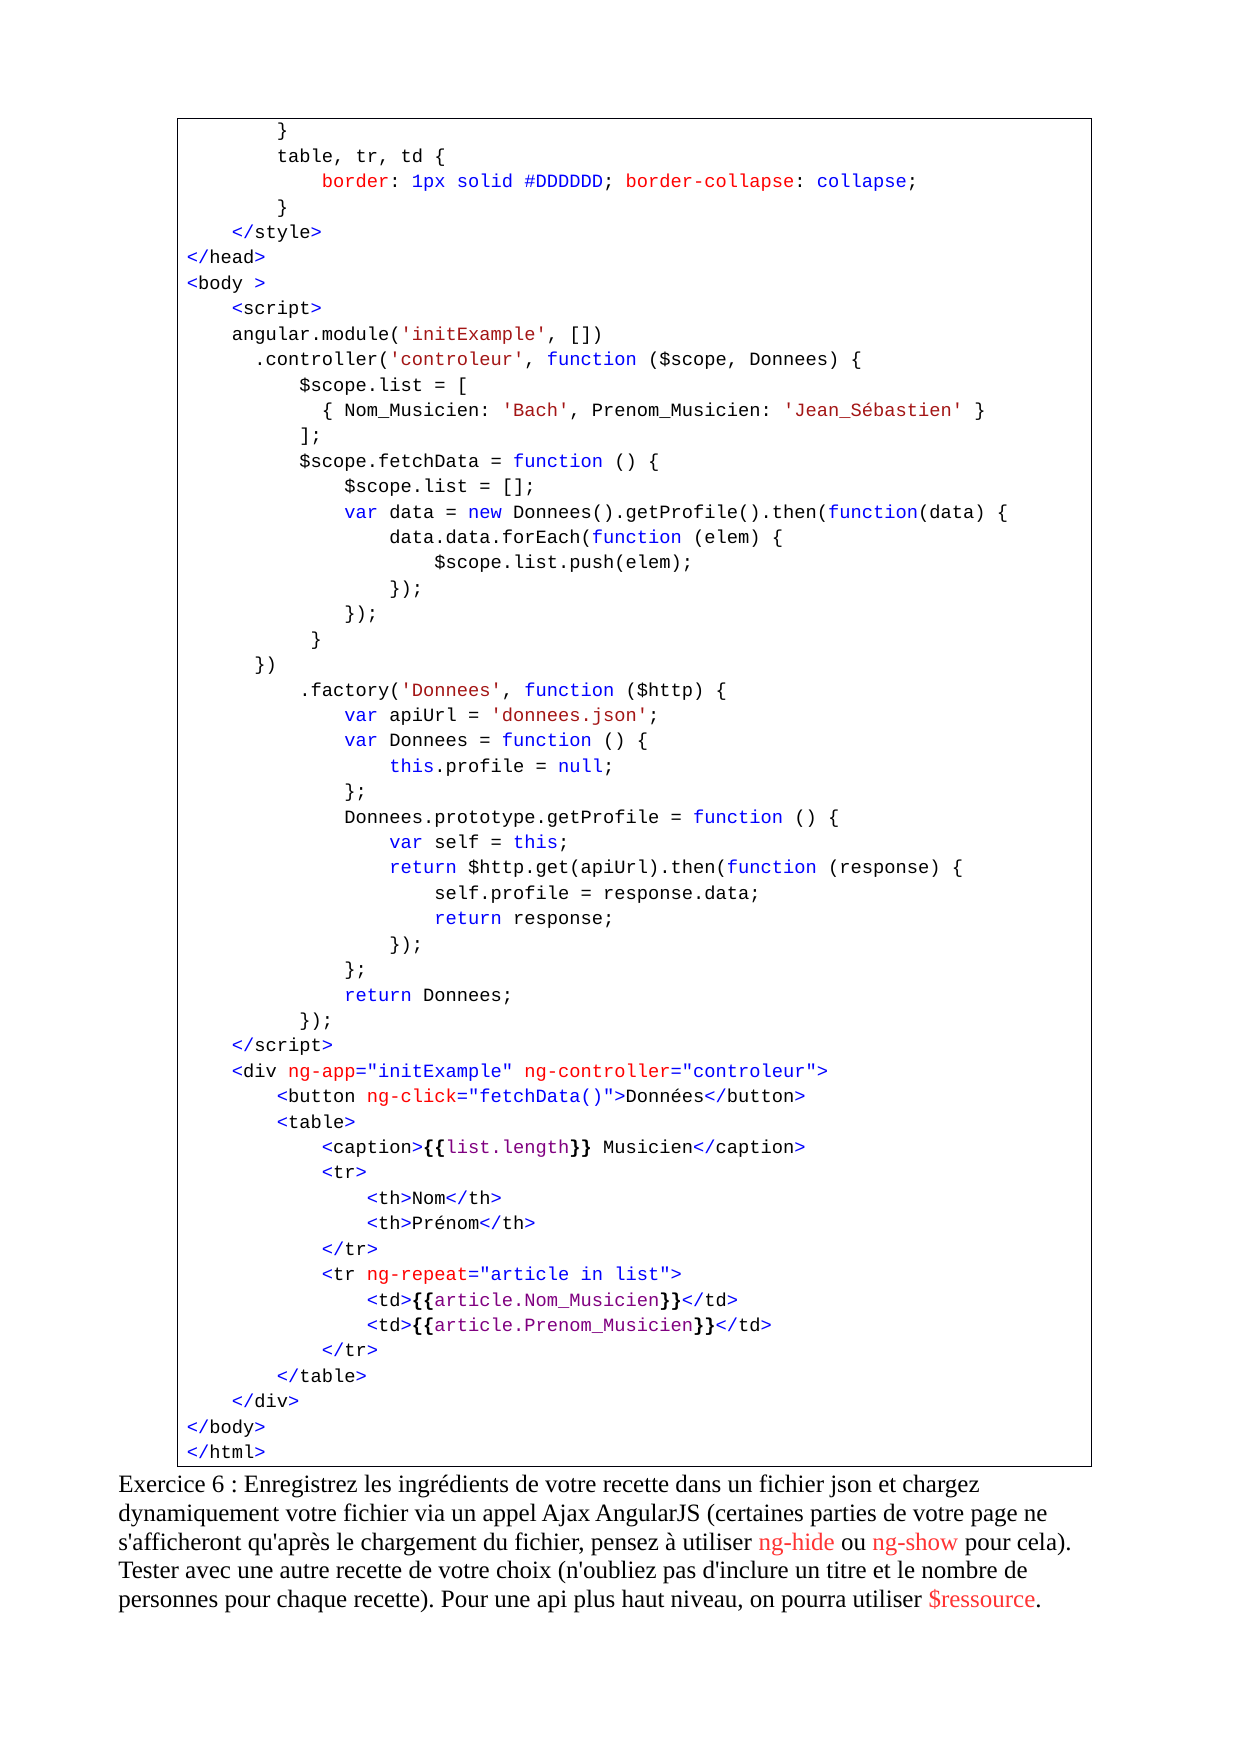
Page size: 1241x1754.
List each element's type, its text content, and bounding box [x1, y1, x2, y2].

text </head> [178, 245, 1091, 269]
text return $http.get(apiUrl).then(function (response) { [178, 855, 1091, 879]
text angular.module('initExample', []) [178, 321, 1091, 346]
text }); [178, 1008, 1091, 1032]
text { Nom_Musicien: 'Bach', Prenom_Musicien: 'Jean_Sébastien' } [178, 398, 1091, 422]
text } [178, 626, 1091, 651]
text $scope.list = []; [178, 474, 1091, 498]
text <caption>{{list.length}} Musicien</caption> [178, 1135, 1091, 1159]
text }) [178, 652, 1091, 676]
text $scope.list = [ [178, 372, 1091, 397]
text Donnees.prototype.getProfile = function () { [178, 804, 1091, 829]
text }; [178, 957, 1091, 981]
text ]; [178, 423, 1091, 447]
text <button ng-click="fetchData()">Données</button> [178, 1084, 1091, 1108]
text <tr> [178, 1160, 1091, 1184]
text }; [178, 779, 1091, 803]
text var Donnees = function () { [178, 728, 1091, 752]
text <th>Prénom</th> [178, 1211, 1091, 1235]
text <th>Nom</th> [178, 1186, 1091, 1210]
text <tr ng-repeat="article in list"> [178, 1262, 1091, 1286]
text Exercice 6 : Enregistrez les ingrédients de votre recette dans un fichier json et chargez dynamiquement votre fichier via un appel Ajax AngularJS (certaines parties de votre page ne s'afficheront qu'après le chargement du fichier, pensez à utiliser ng-hide ou ng-show pour cela). Tester avec une autre recette de votre choix (n'oubliez pas d'inclure un titre et le nombre de personnes pour chaque recette). Pour une api plus haut niveau, on pourra utiliser $ressource. [118, 1469, 1122, 1613]
text this.profile = null; [178, 753, 1091, 778]
text var data = new Donnees().getProfile().then(function(data) { [178, 499, 1091, 524]
text .controller('controleur', function ($scope, Donnees) { [178, 347, 1091, 371]
text </body> [178, 1414, 1091, 1439]
text $scope.fetchData = function () { [178, 448, 1091, 473]
text </style> [178, 220, 1091, 244]
text <table> [178, 1109, 1091, 1134]
text </tr> [178, 1236, 1091, 1261]
text return response; [178, 906, 1091, 930]
text <td>{{article.Nom_Musicien}}</td> [178, 1287, 1091, 1312]
text } [178, 119, 1091, 142]
text $scope.list.push(elem); [178, 550, 1091, 574]
text }); [178, 601, 1091, 625]
text var self = this; [178, 830, 1091, 854]
text </table> [178, 1363, 1091, 1388]
text }); [178, 576, 1091, 600]
text return Donnees; [178, 982, 1091, 1007]
text </script> [178, 1033, 1091, 1057]
text }); [178, 931, 1091, 956]
text var apiUrl = 'donnees.json'; [178, 703, 1091, 727]
text <body > [178, 271, 1091, 295]
text <div ng-app="initExample" ng-controller="controleur"> [178, 1058, 1091, 1083]
text data.data.forEach(function (elem) { [178, 525, 1091, 549]
text <script> [178, 296, 1091, 320]
text self.profile = response.data; [178, 881, 1091, 905]
text </div> [178, 1389, 1091, 1413]
text </tr> [178, 1338, 1091, 1362]
text border: 1px solid #DDDDDD; border-collapse: collapse; [178, 169, 1091, 193]
text } [178, 194, 1091, 219]
text </html> [178, 1440, 1091, 1466]
text table, tr, td { [178, 143, 1091, 168]
text .factory('Donnees', function ($http) { [178, 677, 1091, 702]
text <td>{{article.Prenom_Musicien}}</td> [178, 1313, 1091, 1337]
